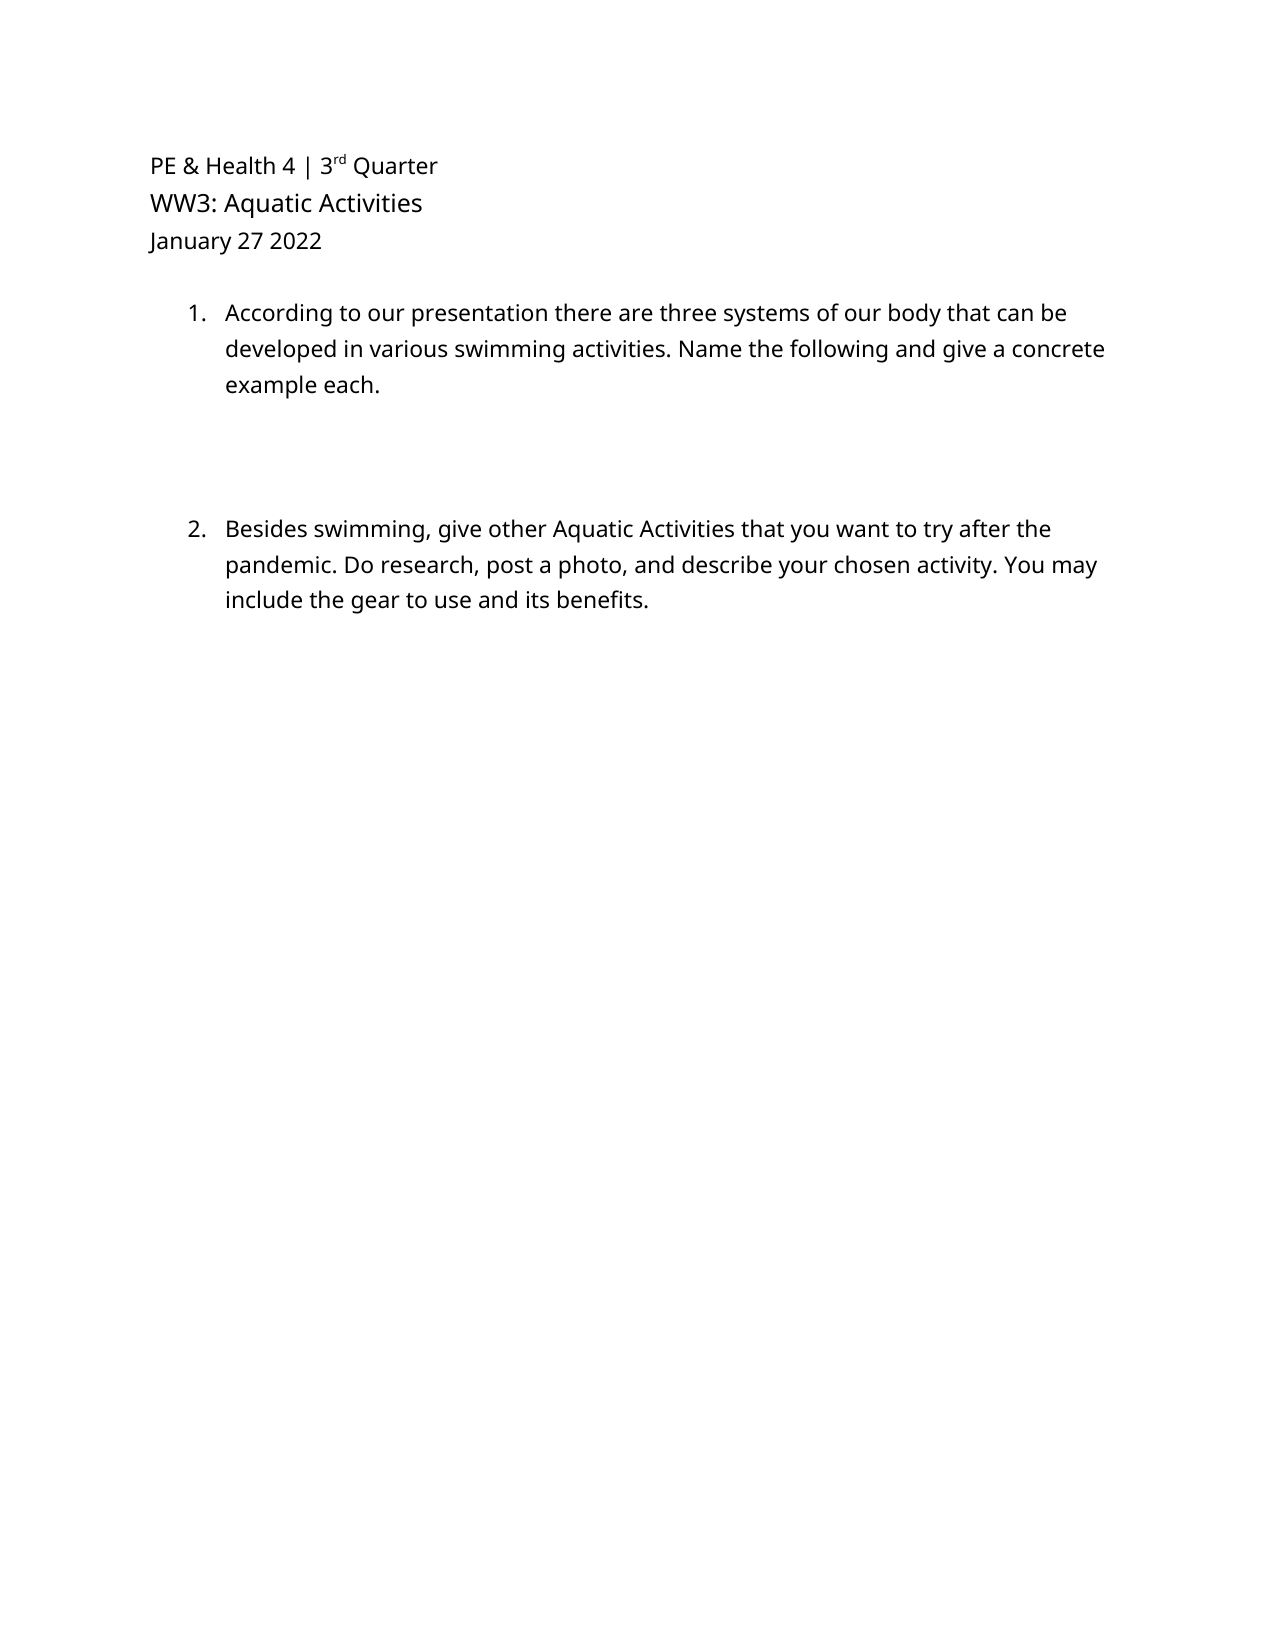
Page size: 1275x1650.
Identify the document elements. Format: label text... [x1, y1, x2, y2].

list According to our presentation there are three systems of our body that can be developed in various swimming activities. Name the following and give a concrete example each. [187, 297, 1125, 508]
text January 27 2022 [150, 225, 1125, 256]
text PE & Health 4 | 3rd Quarter [150, 150, 1125, 181]
list Besides swimming, give other Aquatic Activities that you want to try after the pandemic. Do research, post a photo, and describe your chosen activity. You may include the gear to use and its benefits. [187, 513, 1125, 723]
text WW3: Aquatic Activities [150, 186, 1125, 220]
